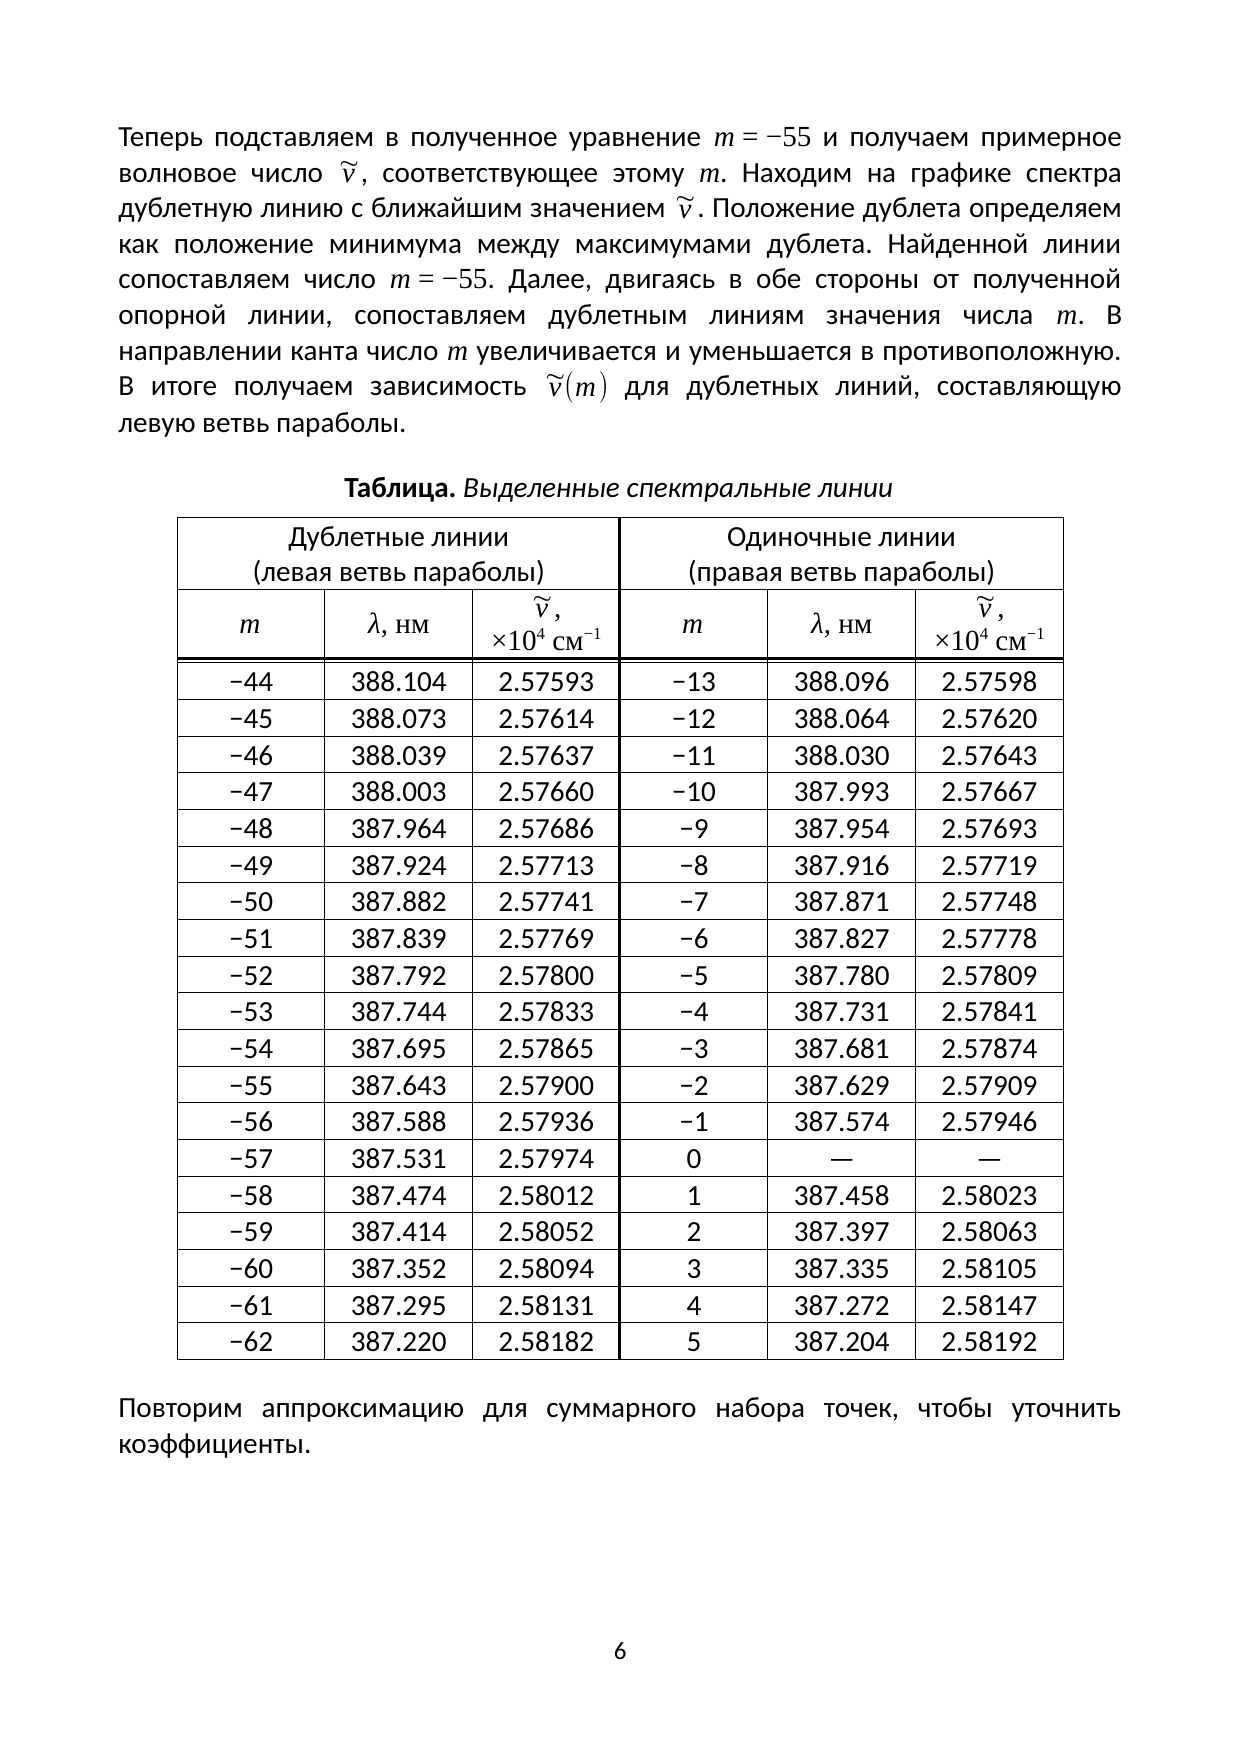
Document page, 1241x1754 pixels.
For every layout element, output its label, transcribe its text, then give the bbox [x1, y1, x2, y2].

table_cell 2.58094 [473, 1250, 618, 1286]
table_cell −3 [621, 1030, 767, 1066]
table_cell −12 [621, 700, 767, 736]
table_cell −44 [178, 663, 324, 699]
table_cell −4 [621, 993, 767, 1029]
table_cell λ, нм [768, 590, 915, 657]
table_cell 387.871 [768, 883, 915, 919]
table_cell 2.57841 [916, 993, 1063, 1029]
table_cell 2.58105 [916, 1250, 1063, 1286]
table_cell −2 [621, 1067, 767, 1102]
table_cell 388.030 [768, 737, 915, 772]
table_cell 387.924 [325, 847, 472, 882]
table_cell 2.57660 [473, 773, 618, 809]
table_cell — [916, 1140, 1063, 1176]
table_cell 2.58182 [473, 1323, 618, 1359]
table_cell 2.58052 [473, 1213, 618, 1249]
table_cell , ×104 см−1 [473, 590, 618, 657]
table_cell 387.643 [325, 1067, 472, 1102]
table_cell 387.397 [768, 1213, 915, 1249]
table_cell 387.882 [325, 883, 472, 919]
table_cell 2.57614 [473, 700, 618, 736]
table_cell −54 [178, 1030, 324, 1066]
table_cell −58 [178, 1177, 324, 1212]
table_cell 387.335 [768, 1250, 915, 1286]
table_cell 2.57974 [473, 1140, 618, 1176]
table_cell 2.57719 [916, 847, 1063, 882]
table_cell −5 [621, 957, 767, 992]
table_cell −61 [178, 1287, 324, 1322]
text Теперь подставляем в полученное уравнение m = −55 и получаем примерное волновое число , соответствующее этому m. Находим на графике спектра дублетную линию с ближайшим значением . Положение дублета определяем как положение минимума между максимумами дублета. Найденной линии сопоставляем число m = −55. Далее, двигаясь в обе стороны от полученной опорной линии, сопоставляем дублетным линиям значения числа m. В направлении канта число m увеличивается и уменьшается в противоположную. В итоге получаем зависимость для дублетных линий, составляющую левую ветвь параболы. [118, 118, 1122, 440]
table_cell 388.039 [325, 737, 472, 772]
table_cell 387.993 [768, 773, 915, 809]
table_cell 387.954 [768, 810, 915, 846]
table_cell 2 [621, 1213, 767, 1249]
table_cell 2.57833 [473, 993, 618, 1029]
table_cell 2.57748 [916, 883, 1063, 919]
table_cell −45 [178, 700, 324, 736]
table_cell m [621, 590, 767, 657]
table_cell 2.57637 [473, 737, 618, 772]
table_cell 2.58023 [916, 1177, 1063, 1212]
table_cell 387.681 [768, 1030, 915, 1066]
table_cell 2.58192 [916, 1323, 1063, 1359]
table_cell 2.57713 [473, 847, 618, 882]
table_cell 2.57686 [473, 810, 618, 846]
table_cell −9 [621, 810, 767, 846]
table_cell 2.57598 [916, 663, 1063, 699]
text Таблица. Выделенные спектральные линии [118, 469, 1122, 505]
table_cell −11 [621, 737, 767, 772]
table_cell 387.731 [768, 993, 915, 1029]
table_cell 387.414 [325, 1213, 472, 1249]
table_cell 387.458 [768, 1177, 915, 1212]
table_cell 2.57946 [916, 1103, 1063, 1139]
table_cell 2.57620 [916, 700, 1063, 736]
table_cell −62 [178, 1323, 324, 1359]
table_cell 387.531 [325, 1140, 472, 1176]
table_cell 2.57800 [473, 957, 618, 992]
table_cell −57 [178, 1140, 324, 1176]
table_cell −47 [178, 773, 324, 809]
table_cell 2.57741 [473, 883, 618, 919]
table_cell 388.003 [325, 773, 472, 809]
table_cell 387.827 [768, 920, 915, 956]
table_cell 5 [621, 1323, 767, 1359]
table_cell 387.574 [768, 1103, 915, 1139]
table_cell m [178, 590, 324, 657]
table_cell — [768, 1140, 915, 1176]
table_header Дублетные линии (левая ветвь параболы) [178, 518, 618, 589]
table_cell 387.588 [325, 1103, 472, 1139]
table_cell −60 [178, 1250, 324, 1286]
table_cell 387.220 [325, 1323, 472, 1359]
table_cell −48 [178, 810, 324, 846]
table_cell 387.204 [768, 1323, 915, 1359]
table_cell −8 [621, 847, 767, 882]
table_cell −56 [178, 1103, 324, 1139]
table_cell −55 [178, 1067, 324, 1102]
table_cell 2.57778 [916, 920, 1063, 956]
table_cell 387.839 [325, 920, 472, 956]
table_cell 2.57865 [473, 1030, 618, 1066]
table_cell 2.58063 [916, 1213, 1063, 1249]
table_cell 2.57809 [916, 957, 1063, 992]
table_cell 2.58012 [473, 1177, 618, 1212]
table_cell −13 [621, 663, 767, 699]
table_cell −53 [178, 993, 324, 1029]
table_cell λ, нм [325, 590, 472, 657]
table_cell 2.57936 [473, 1103, 618, 1139]
table_cell −49 [178, 847, 324, 882]
table_cell 2.57769 [473, 920, 618, 956]
table_header Одиночные линии (правая ветвь параболы) [621, 518, 1063, 589]
table_cell 387.629 [768, 1067, 915, 1102]
table_cell 2.58131 [473, 1287, 618, 1322]
table_cell 388.104 [325, 663, 472, 699]
table_cell 388.073 [325, 700, 472, 736]
table_cell −52 [178, 957, 324, 992]
table_cell 387.474 [325, 1177, 472, 1212]
table_cell 387.964 [325, 810, 472, 846]
table_cell −1 [621, 1103, 767, 1139]
table_cell 387.695 [325, 1030, 472, 1066]
table_cell −59 [178, 1213, 324, 1249]
table_cell 2.57874 [916, 1030, 1063, 1066]
table_cell 387.744 [325, 993, 472, 1029]
table_cell 388.096 [768, 663, 915, 699]
table_cell −10 [621, 773, 767, 809]
table_cell 387.780 [768, 957, 915, 992]
table_cell 1 [621, 1177, 767, 1212]
table_cell 4 [621, 1287, 767, 1322]
table_cell 2.57693 [916, 810, 1063, 846]
table_cell 0 [621, 1140, 767, 1176]
table_cell 387.272 [768, 1287, 915, 1322]
table_cell −6 [621, 920, 767, 956]
table_cell 387.792 [325, 957, 472, 992]
table_cell −46 [178, 737, 324, 772]
table_cell 2.57667 [916, 773, 1063, 809]
table_cell 2.57900 [473, 1067, 618, 1102]
table_cell 387.352 [325, 1250, 472, 1286]
table_cell 388.064 [768, 700, 915, 736]
table_cell 387.916 [768, 847, 915, 882]
table_cell 2.58147 [916, 1287, 1063, 1322]
table_cell −51 [178, 920, 324, 956]
table_cell 2.57593 [473, 663, 618, 699]
table_cell −50 [178, 883, 324, 919]
text Повторим аппроксимацию для суммарного набора точек, чтобы уточнить коэффициенты. [118, 1389, 1122, 1461]
table_cell −7 [621, 883, 767, 919]
table_cell 2.57643 [916, 737, 1063, 772]
table_cell 2.57909 [916, 1067, 1063, 1102]
table_cell 3 [621, 1250, 767, 1286]
table_cell 387.295 [325, 1287, 472, 1322]
table_cell , ×104 см−1 [916, 590, 1063, 657]
